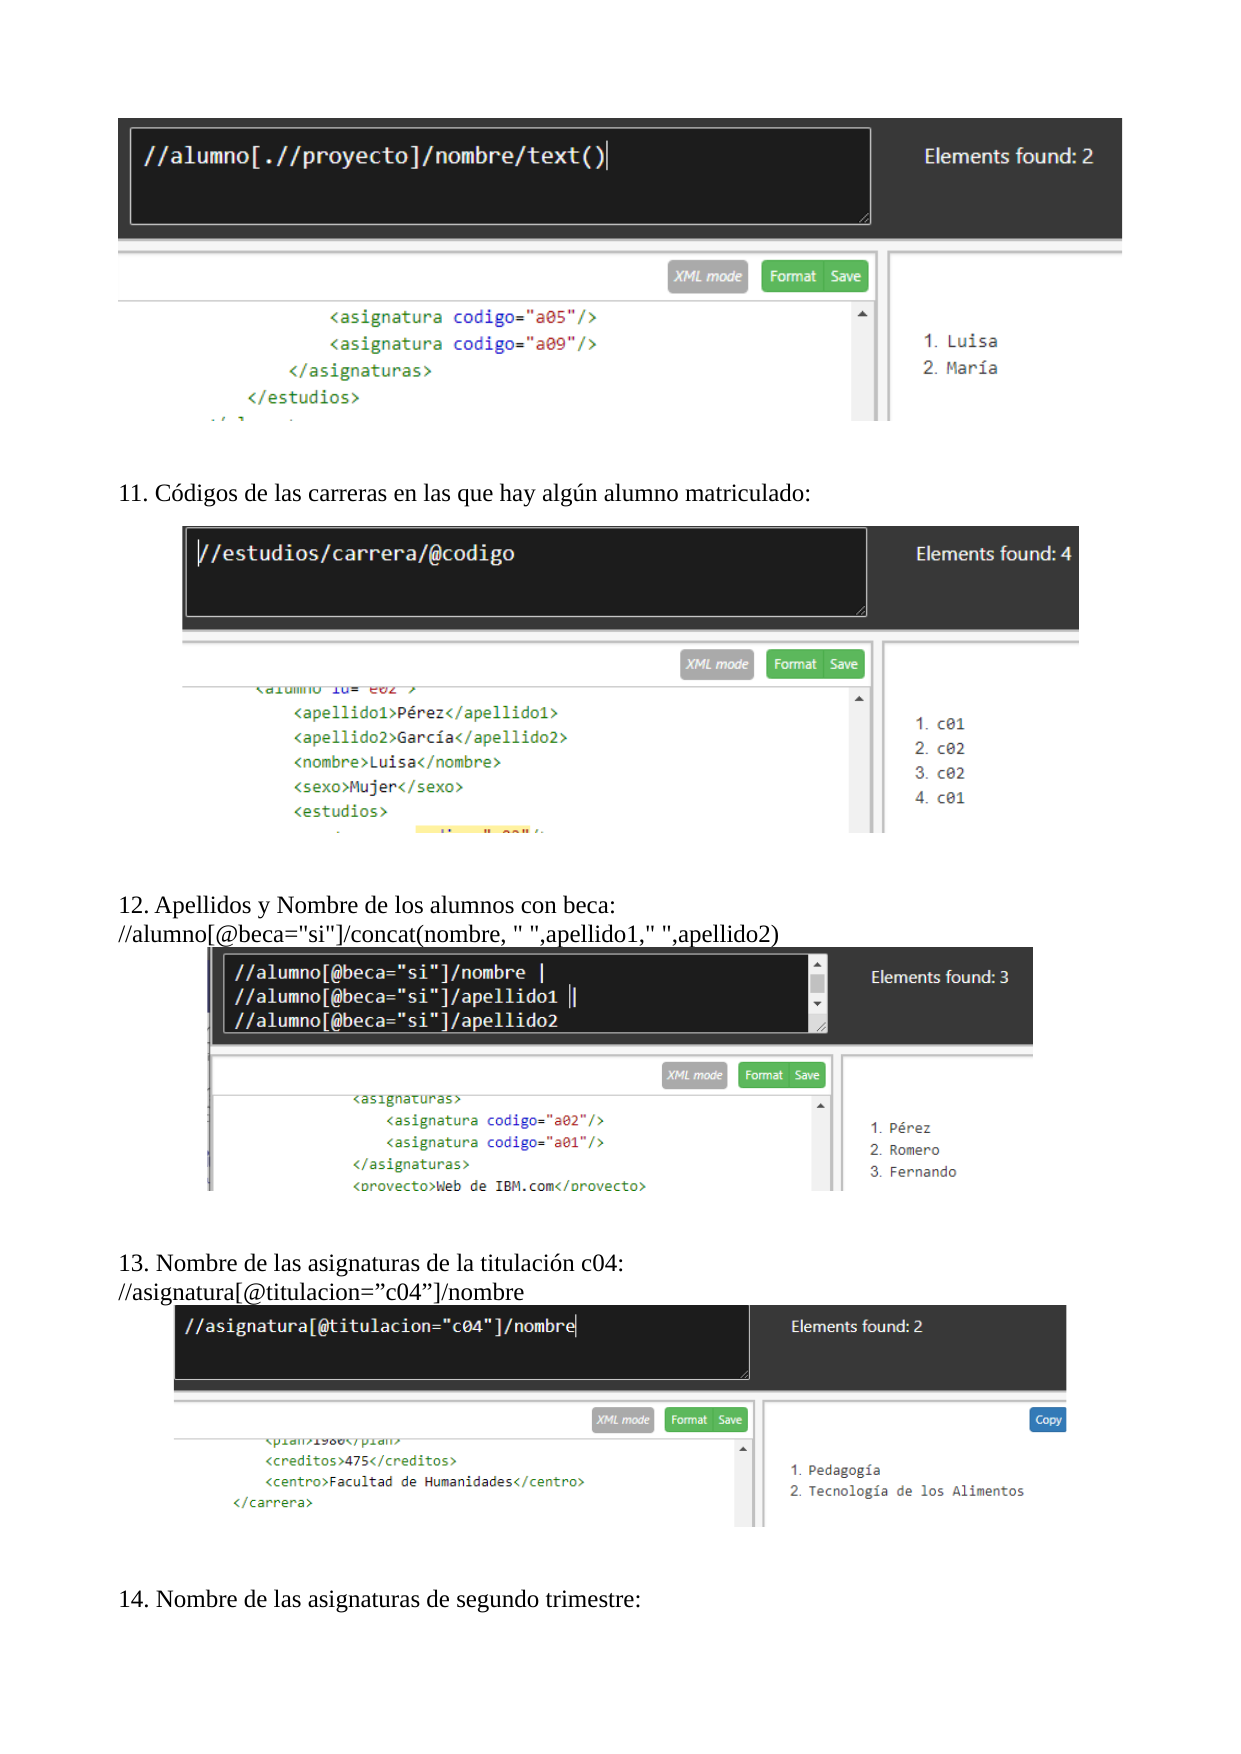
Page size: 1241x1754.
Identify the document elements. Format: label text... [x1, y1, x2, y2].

text //asignatura[@titulacion=”c04”]/nombre [118, 1277, 1122, 1306]
picture [207, 947, 1033, 1191]
picture [182, 526, 1079, 833]
picture [118, 118, 1123, 421]
text 12. Apellidos y Nombre de los alumnos con beca: [118, 890, 1122, 919]
picture [173, 1305, 1067, 1527]
text //alumno[@beca="si"]/concat(nombre, " ",apellido1," ",apellido2) [118, 919, 1122, 947]
text 11. Códigos de las carreras en las que hay algún alumno matriculado: [118, 478, 1122, 506]
text 14. Nombre de las asignaturas de segundo trimestre: [118, 1584, 1122, 1613]
text 13. Nombre de las asignaturas de la titulación c04: [118, 1248, 1122, 1277]
